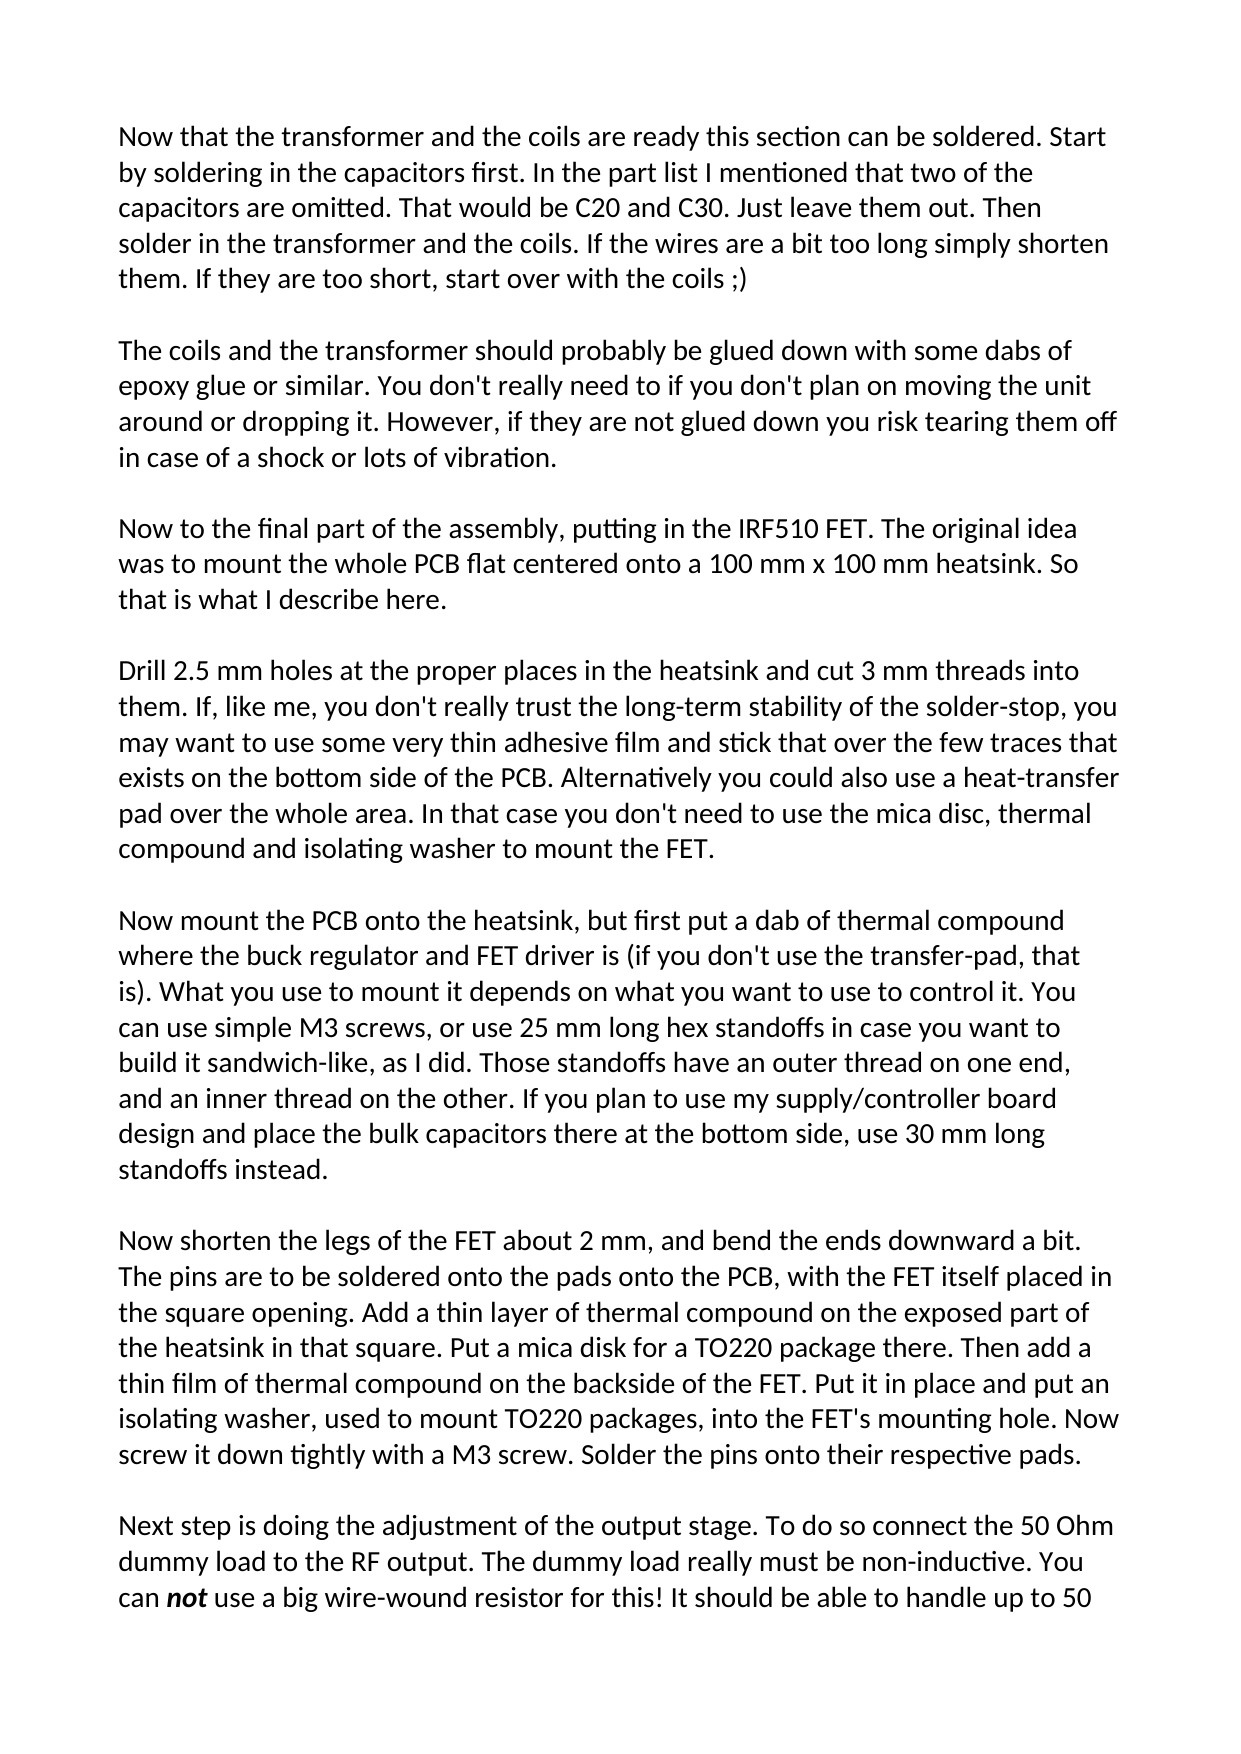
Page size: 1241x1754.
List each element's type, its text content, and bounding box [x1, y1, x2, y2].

text Now mount the PCB onto the heatsink, but first put a dab of thermal compound where the buck regulator and FET driver is (if you don't use the transfer-pad, that is). What you use to mount it depends on what you want to use to control it. You can use simple M3 screws, or use 25 mm long hex standoffs in case you want to build it sandwich-like, as I did. Those standoffs have an outer thread on one end, and an inner thread on the other. If you plan to use my supply/controller board design and place the bulk capacitors there at the bottom side, use 30 mm long standoffs instead. [118, 902, 1122, 1187]
text Now that the transformer and the coils are ready this section can be soldered. Start by soldering in the capacitors first. In the part list I mentioned that two of the capacitors are omitted. That would be C20 and C30. Just leave them out. Then solder in the transformer and the coils. If the wires are a bit too long simply shorten them. If they are too short, start over with the coils ;) [118, 118, 1122, 296]
text Now to the final part of the assembly, putting in the IRF510 FET. The original idea was to mount the whole PCB flat centered onto a 100 mm x 100 mm heatsink. So that is what I describe here. [118, 510, 1122, 617]
text Next step is doing the adjustment of the output stage. To do so connect the 50 Ohm dummy load to the RF output. The dummy load really must be non-inductive. You can not use a big wire-wound resistor for this! It should be able to handle up to 50 [118, 1507, 1122, 1614]
text Drill 2.5 mm holes at the proper places in the heatsink and cut 3 mm threads into them. If, like me, you don't really trust the long-term stability of the solder-stop, you may want to use some very thin adhesive film and stick that over the few traces that exists on the bottom side of the PCB. Alternatively you could also use a heat-transfer pad over the whole area. In that case you don't need to use the mica disc, thermal compound and isolating washer to mount the FET. [118, 652, 1122, 866]
text The coils and the transformer should probably be glued down with some dabs of epoxy glue or similar. You don't really need to if you don't plan on moving the unit around or dropping it. However, if they are not glued down you risk tearing them off in case of a shock or lots of vibration. [118, 332, 1122, 474]
text Now shorten the legs of the FET about 2 mm, and bend the ends downward a bit. The pins are to be soldered onto the pads onto the PCB, with the FET itself placed in the square opening. Add a thin layer of thermal compound on the exposed part of the heatsink in that square. Put a mica disk for a TO220 package there. Then add a thin film of thermal compound on the backside of the FET. Put it in place and put an isolating washer, used to mount TO220 packages, into the FET's mounting hole. Now screw it down tightly with a M3 screw. Solder the pins onto their respective pads. [118, 1222, 1122, 1472]
